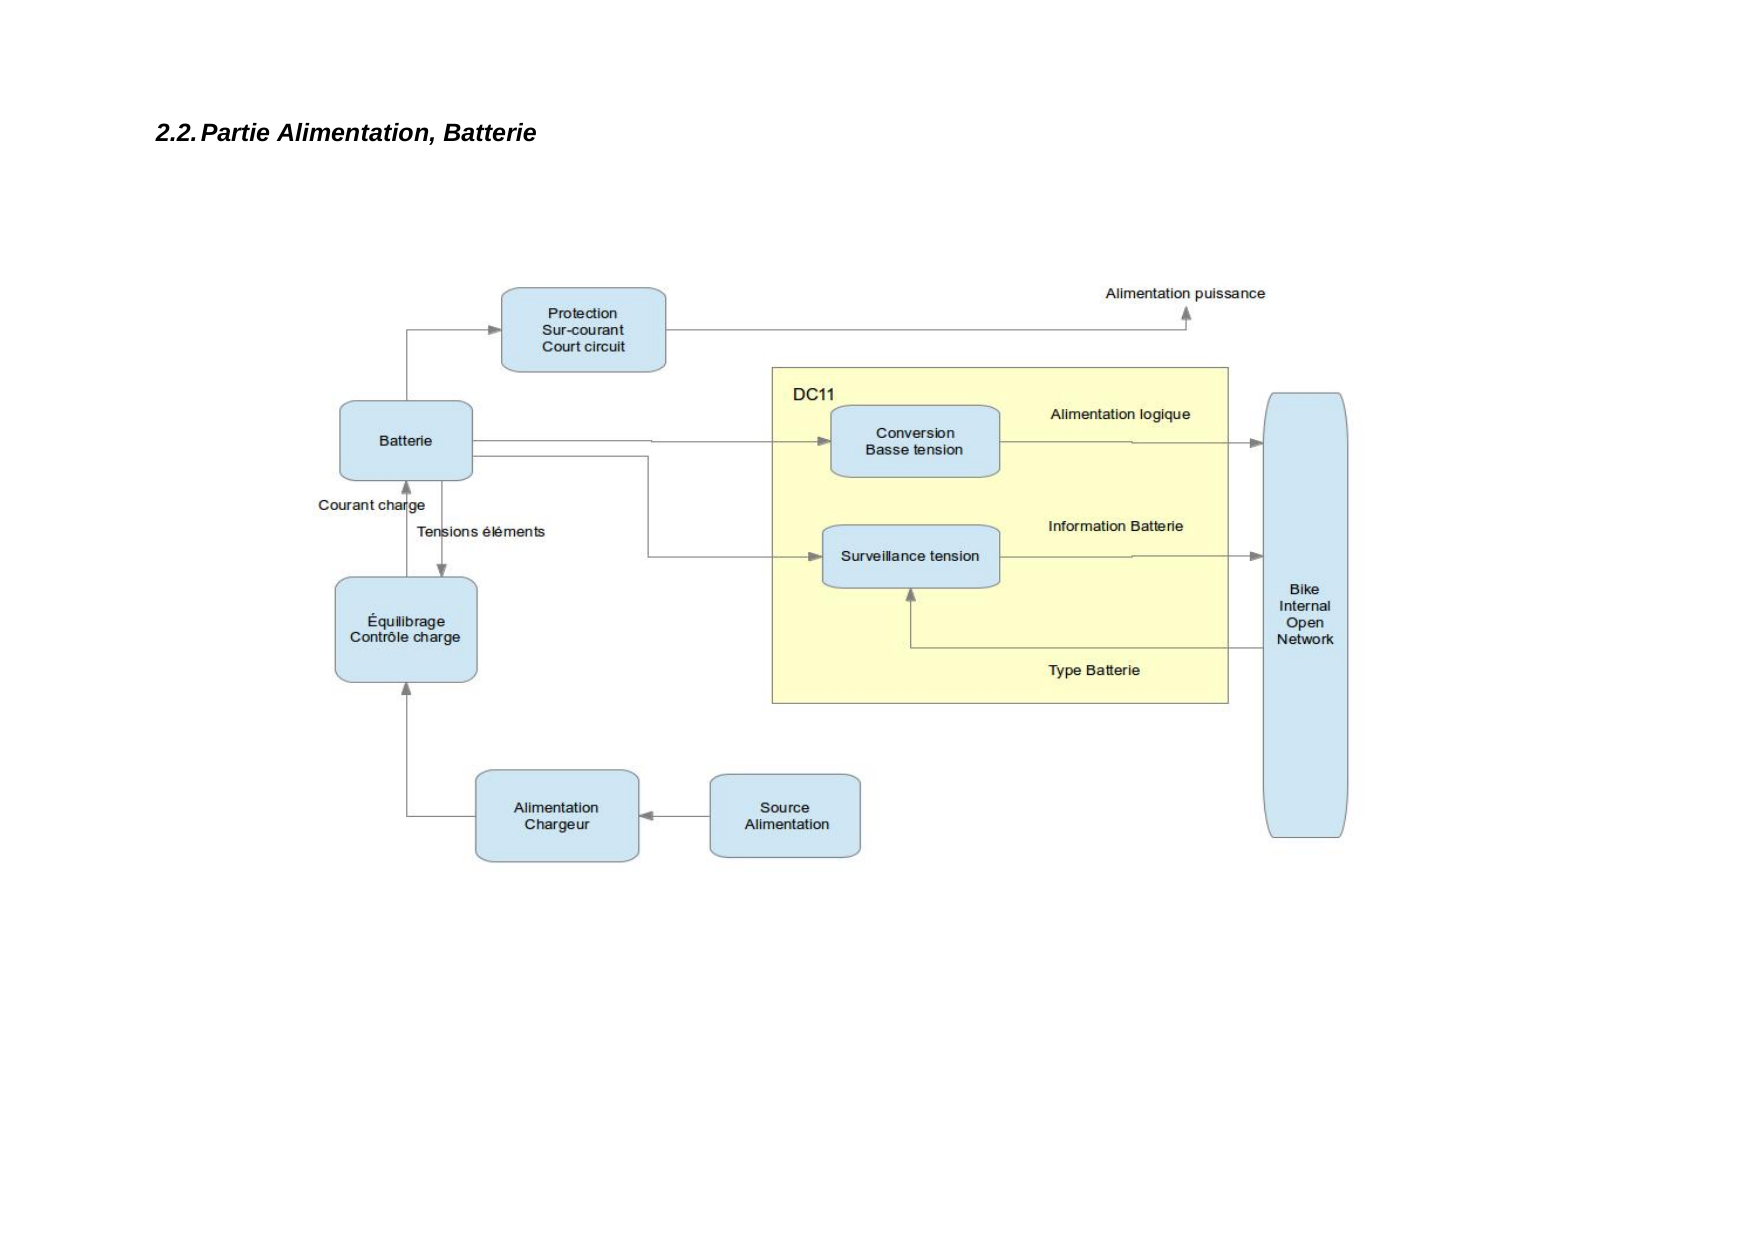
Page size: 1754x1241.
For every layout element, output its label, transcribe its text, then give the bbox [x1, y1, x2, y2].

picture [125, 162, 1441, 1042]
subtitle Partie Alimentation, Batterie [156, 118, 1636, 147]
